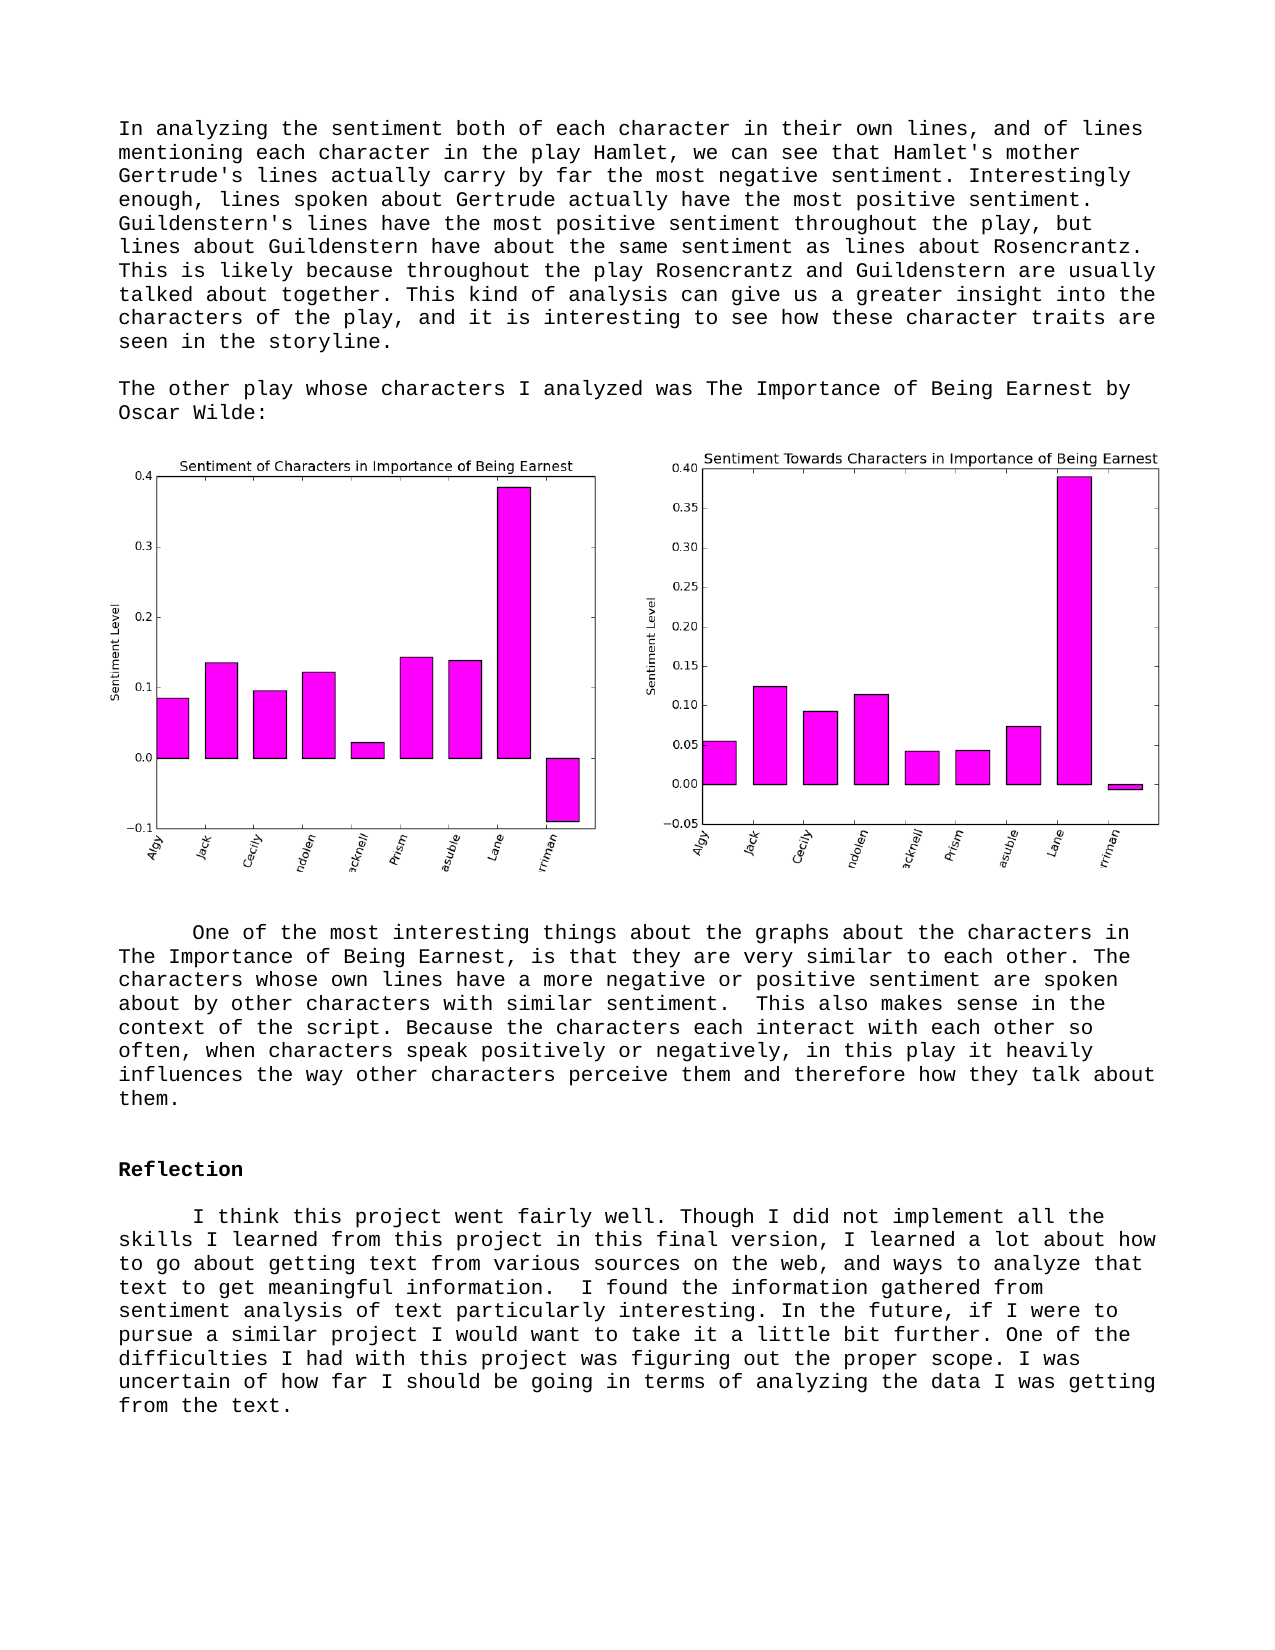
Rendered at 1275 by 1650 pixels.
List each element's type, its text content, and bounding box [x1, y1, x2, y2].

text One of the most interesting things about the graphs about the characters in The Importance of Being Earnest, is that they are very similar to each other. The characters whose own lines have a more negative or positive sentiment are spoken about by other characters with similar sentiment. This also makes sense in the context of the script. Because the characters each interact with each other so often, when characters speak positively or negatively, in this play it heavily influences the way other characters perceive them and therefore how they talk about them. [118, 922, 1157, 1111]
text Reflection [118, 1158, 1157, 1182]
text The other play whose characters I analyzed was The Importance of Being Earnest by Oscar Wilde: [118, 378, 1157, 426]
text In analyzing the sentiment both of each character in their own lines, and of lines mentioning each character in the play Hamlet, we can see that Hamlet's mother Gertrude's lines actually carry by far the most negative sentiment. Interestingly enough, lines spoken about Gertrude actually have the most positive sentiment. Guildenstern's lines have the most positive sentiment throughout the play, but lines about Guildenstern have about the same sentiment as lines about Rosencrantz. This is likely because throughout the play Rosencrantz and Guildenstern are usually talked about together. This kind of analysis can give us a greater insight into the characters of the play, and it is interesting to see how these character traits are seen in the storyline. [118, 118, 1157, 354]
picture [85, 424, 1217, 872]
text I think this project went fairly well. Though I did not implement all the skills I learned from this project in this final version, I learned a lot about how to go about getting text from various sources on the web, and ways to analyze that text to get meaningful information. I found the information gathered from sentiment analysis of text particularly interesting. In the future, if I were to pursue a similar project I would want to take it a little bit further. One of the difficulties I had with this project was figuring out the proper scope. I was uncertain of how far I should be going in terms of analyzing the data I was getting from the text. [118, 1206, 1157, 1419]
